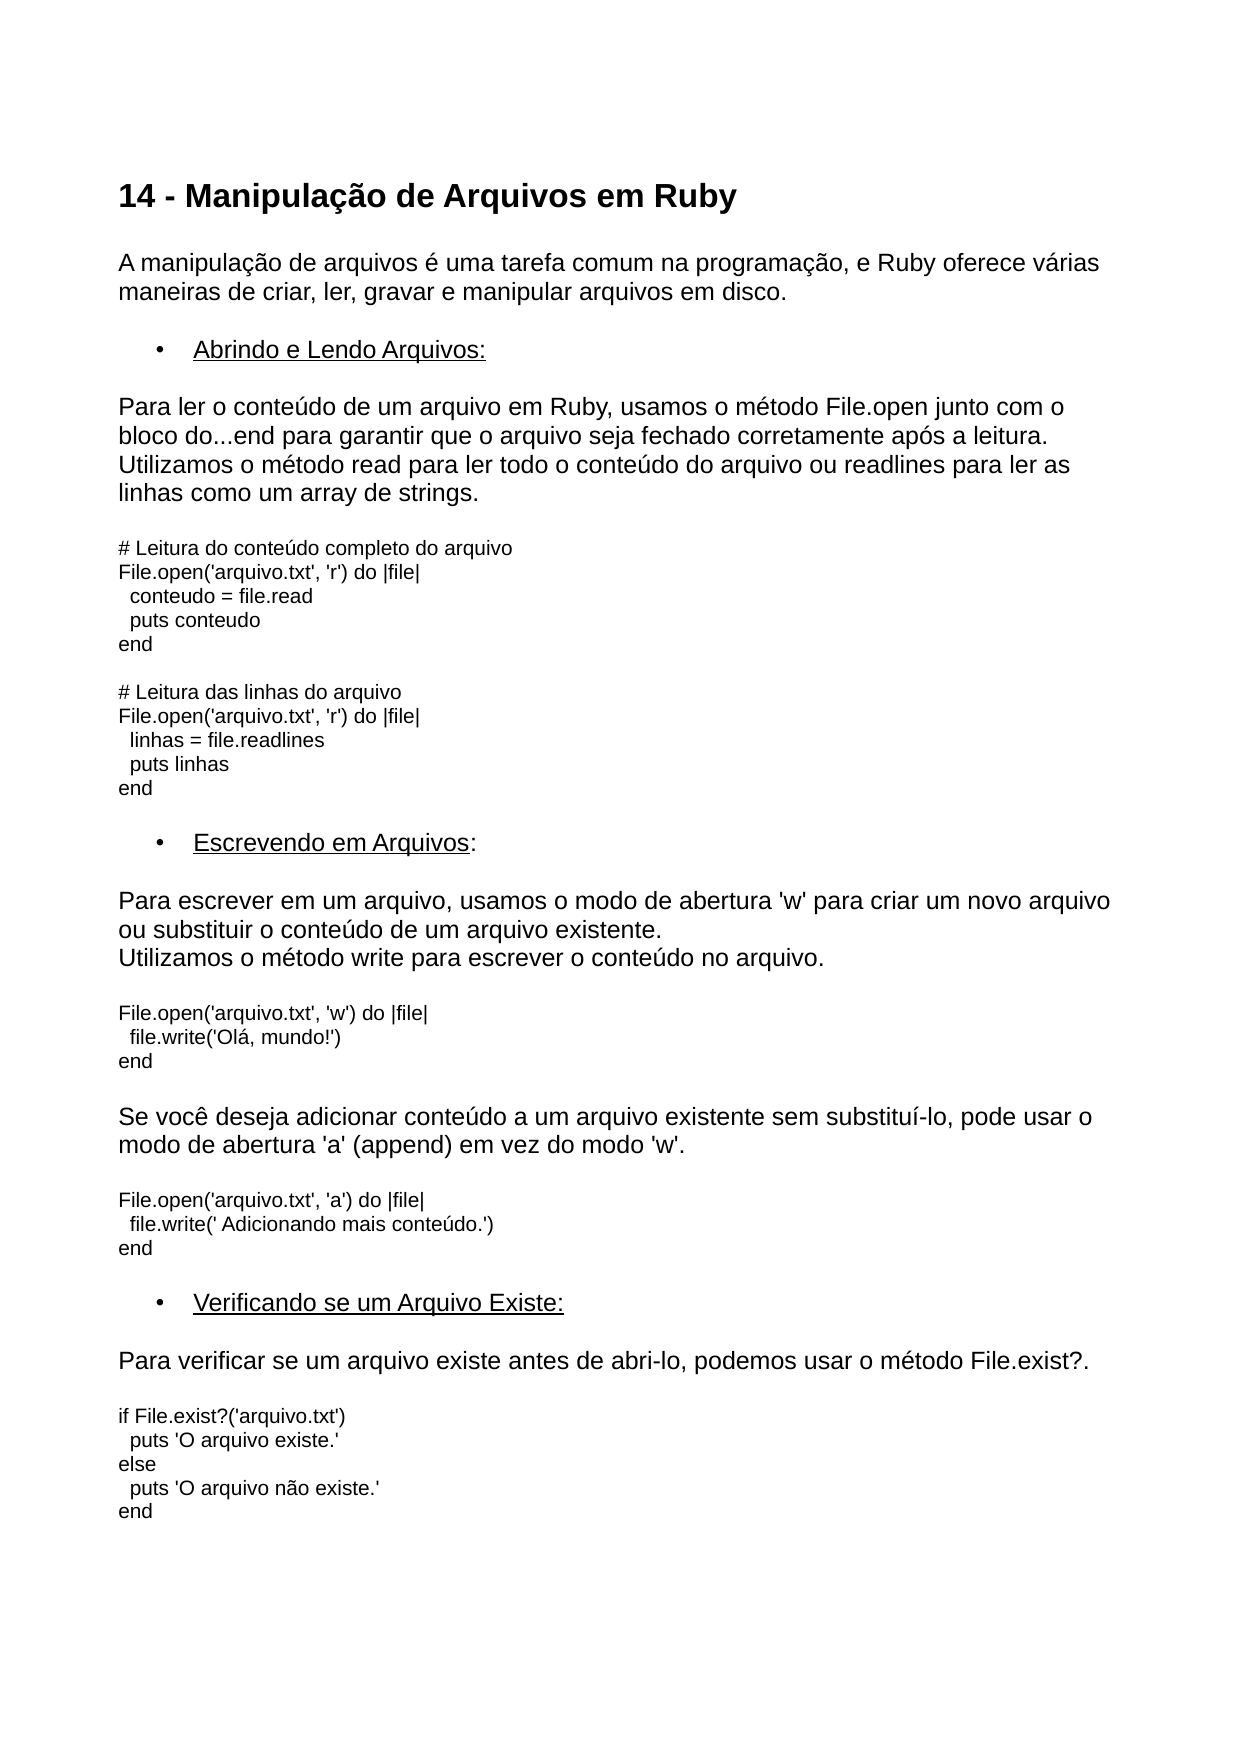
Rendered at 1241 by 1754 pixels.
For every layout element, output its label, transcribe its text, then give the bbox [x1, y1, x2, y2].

text end [118, 776, 1122, 799]
text puts linhas [118, 752, 1122, 776]
text else [118, 1451, 1122, 1475]
text end [118, 1049, 1122, 1073]
text # Leitura das linhas do arquivo [118, 680, 1122, 704]
text Para ler o conteúdo de um arquivo em Ruby, usamos o método File.open junto com o bloco do...end para garantir que o arquivo seja fechado corretamente após a leitura. Utilizamos o método read para ler todo o conteúdo do arquivo ou readlines para ler as linhas como um array de strings. [118, 392, 1122, 507]
list Escrevendo em Arquivos: [156, 828, 1122, 857]
text Se você deseja adicionar conteúdo a um arquivo existente sem substituí-lo, pode usar o modo de abertura 'a' (append) em vez do modo 'w'. [118, 1101, 1122, 1159]
text A manipulação de arquivos é uma tarefa comum na programação, e Ruby oferece várias maneiras de criar, ler, gravar e manipular arquivos em disco. [118, 248, 1122, 306]
list Verificando se um Arquivo Existe: [156, 1288, 1122, 1317]
text file.write(' Adicionando mais conteúdo.') [118, 1212, 1122, 1236]
text Para verificar se um arquivo existe antes de abri-lo, podemos usar o método File.exist?. [118, 1346, 1122, 1375]
text puts conteudo [118, 608, 1122, 632]
text # Leitura do conteúdo completo do arquivo [118, 536, 1122, 560]
text conteudo = file.read [118, 584, 1122, 608]
text linhas = file.readlines [118, 728, 1122, 752]
text end [118, 632, 1122, 656]
text File.open('arquivo.txt', 'r') do |file| [118, 704, 1122, 728]
text 14 - Manipulação de Arquivos em Ruby [118, 176, 1122, 215]
text puts 'O arquivo não existe.' [118, 1475, 1122, 1499]
text File.open('arquivo.txt', 'w') do |file| [118, 1001, 1122, 1025]
text end [118, 1236, 1122, 1259]
text File.open('arquivo.txt', 'r') do |file| [118, 560, 1122, 584]
text File.open('arquivo.txt', 'a') do |file| [118, 1188, 1122, 1212]
text Utilizamos o método write para escrever o conteúdo no arquivo. [118, 943, 1122, 972]
text file.write('Olá, mundo!') [118, 1025, 1122, 1049]
list Abrindo e Lendo Arquivos: [156, 334, 1122, 363]
text if File.exist?('arquivo.txt') [118, 1403, 1122, 1427]
text puts 'O arquivo existe.' [118, 1427, 1122, 1451]
text end [118, 1499, 1122, 1523]
text Para escrever em um arquivo, usamos o modo de abertura 'w' para criar um novo arquivo ou substituir o conteúdo de um arquivo existente. [118, 886, 1122, 943]
